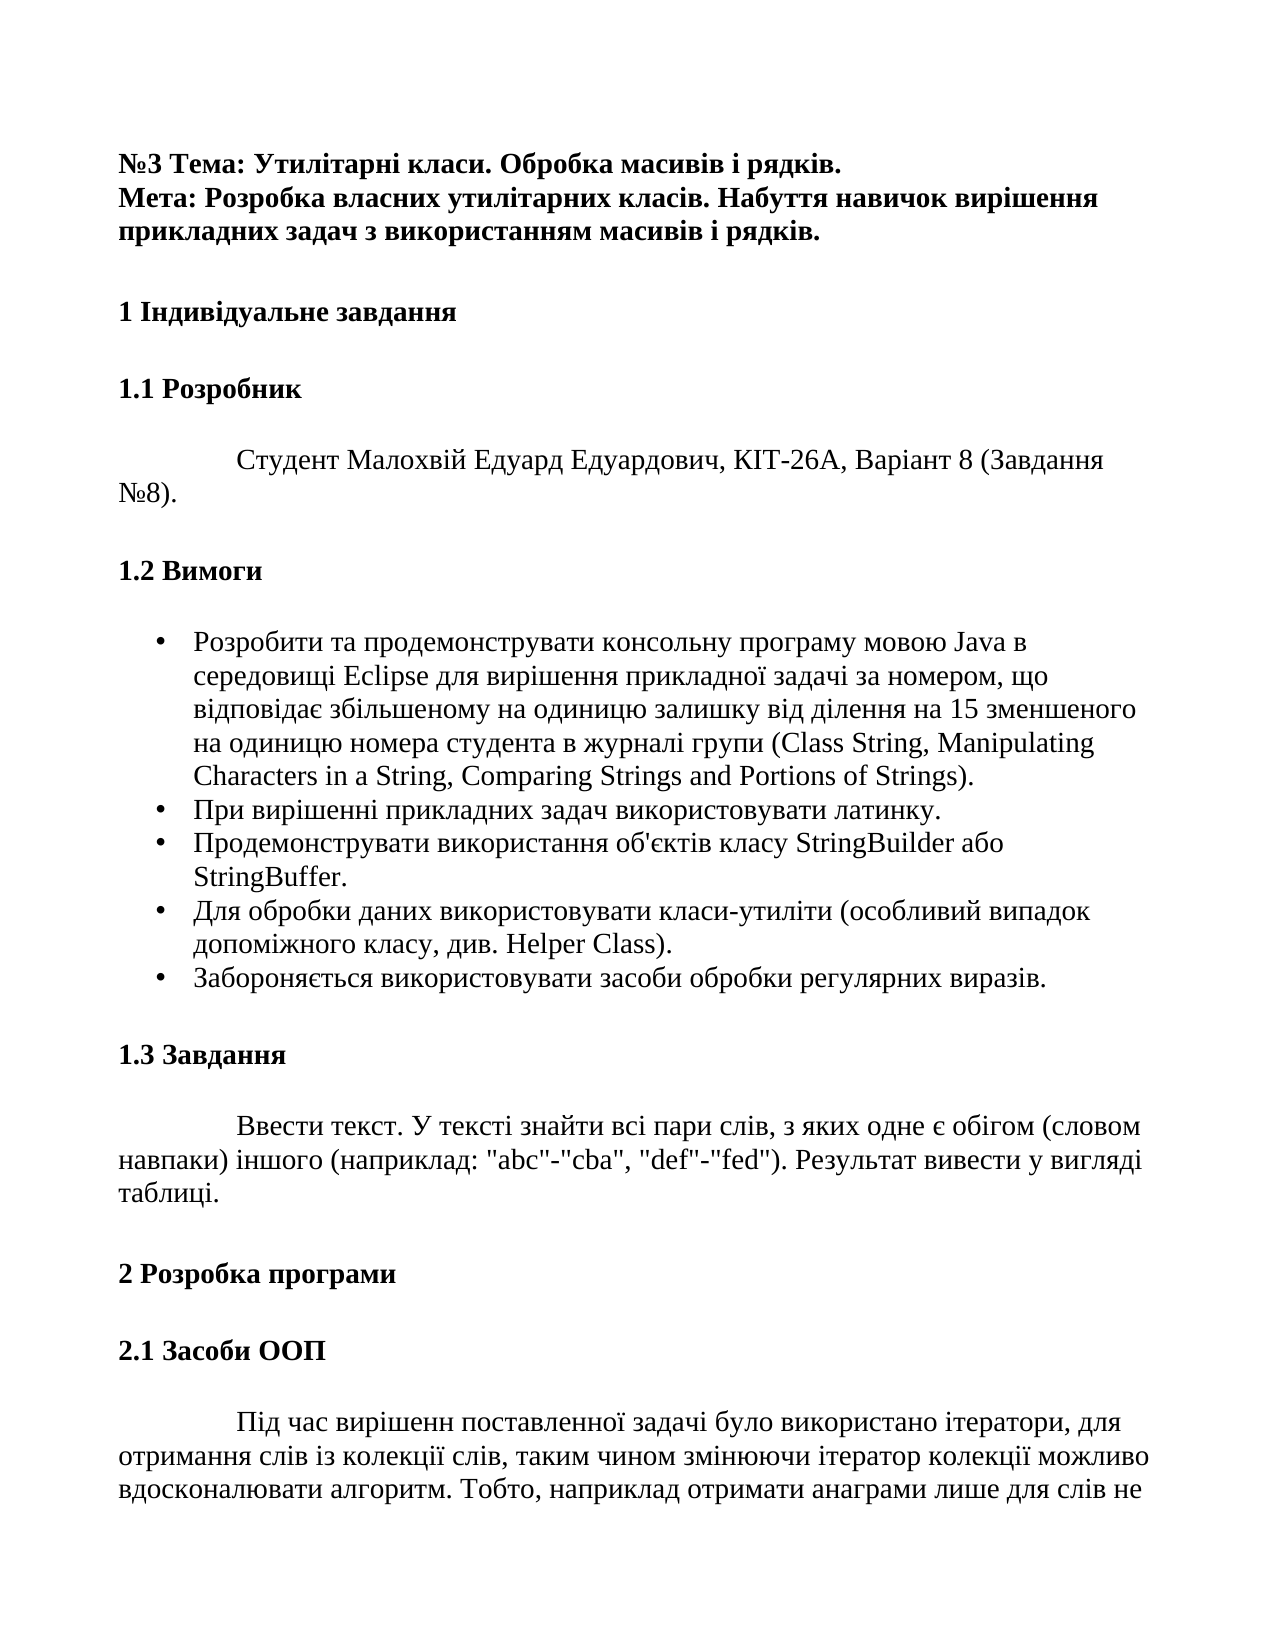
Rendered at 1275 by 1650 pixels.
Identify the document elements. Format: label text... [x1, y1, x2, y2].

text 1.2 Вимоги [118, 553, 1157, 586]
text 2 Розробка програми [118, 1256, 1157, 1289]
list Забороняється використовувати засоби обробки регулярних виразів. [156, 960, 1157, 993]
text Під час вирішенн поставленної задачі було використано ітератори, для отримання слів із колекції слів, таким чином змінюючи ітератор колекції можливо вдосконалювати алгоритм. Тобто, наприклад отримати анаграми лише для слів не [118, 1404, 1157, 1505]
text №3 Тема: Утилітарні класи. Обробка масивів і рядків. Мета: Розробка власних утилітарних класів. Набуття навичок вирішення прикладних задач з використанням масивів і рядків. [118, 146, 1157, 247]
list При вирішенні прикладних задач використовувати латинку. [156, 792, 1157, 825]
list Розробити та продемонструвати консольну програму мовою Java в середовищі Eclipse для вирішення прикладної задачі за номером, що відповідає збільшеному на одиницю залишку від ділення на 15 зменшеного на одиницю номера студента в журналі групи (Class String, Manipulating Characters in a String, Comparing Strings and Portions of Strings). [156, 624, 1157, 792]
text Студент Малохвій Едуард Едуардович, КІТ-26А, Варіант 8 (Завдання №8). [118, 442, 1157, 509]
list Продемонструвати використання об'єктів класу StringBuilder або StringBuffer. [156, 825, 1157, 893]
text 1.3 Завдання [118, 1037, 1157, 1071]
text Ввести текст. У тексті знайти всі пари слів, з яких одне є обігом (словом навпаки) іншого (наприклад: "abc"-"cba", "def"-"fed"). Результат вивести у вигляді таблиці. [118, 1108, 1157, 1209]
text 2.1 Засоби ООП [118, 1333, 1157, 1367]
text 1 Індивідуальне завдання [118, 294, 1157, 327]
list Для обробки даних використовувати класи-утиліти (особливий випадок допоміжного класу, див. Helper Class). [156, 893, 1157, 960]
text 1.1 Розробник [118, 371, 1157, 404]
